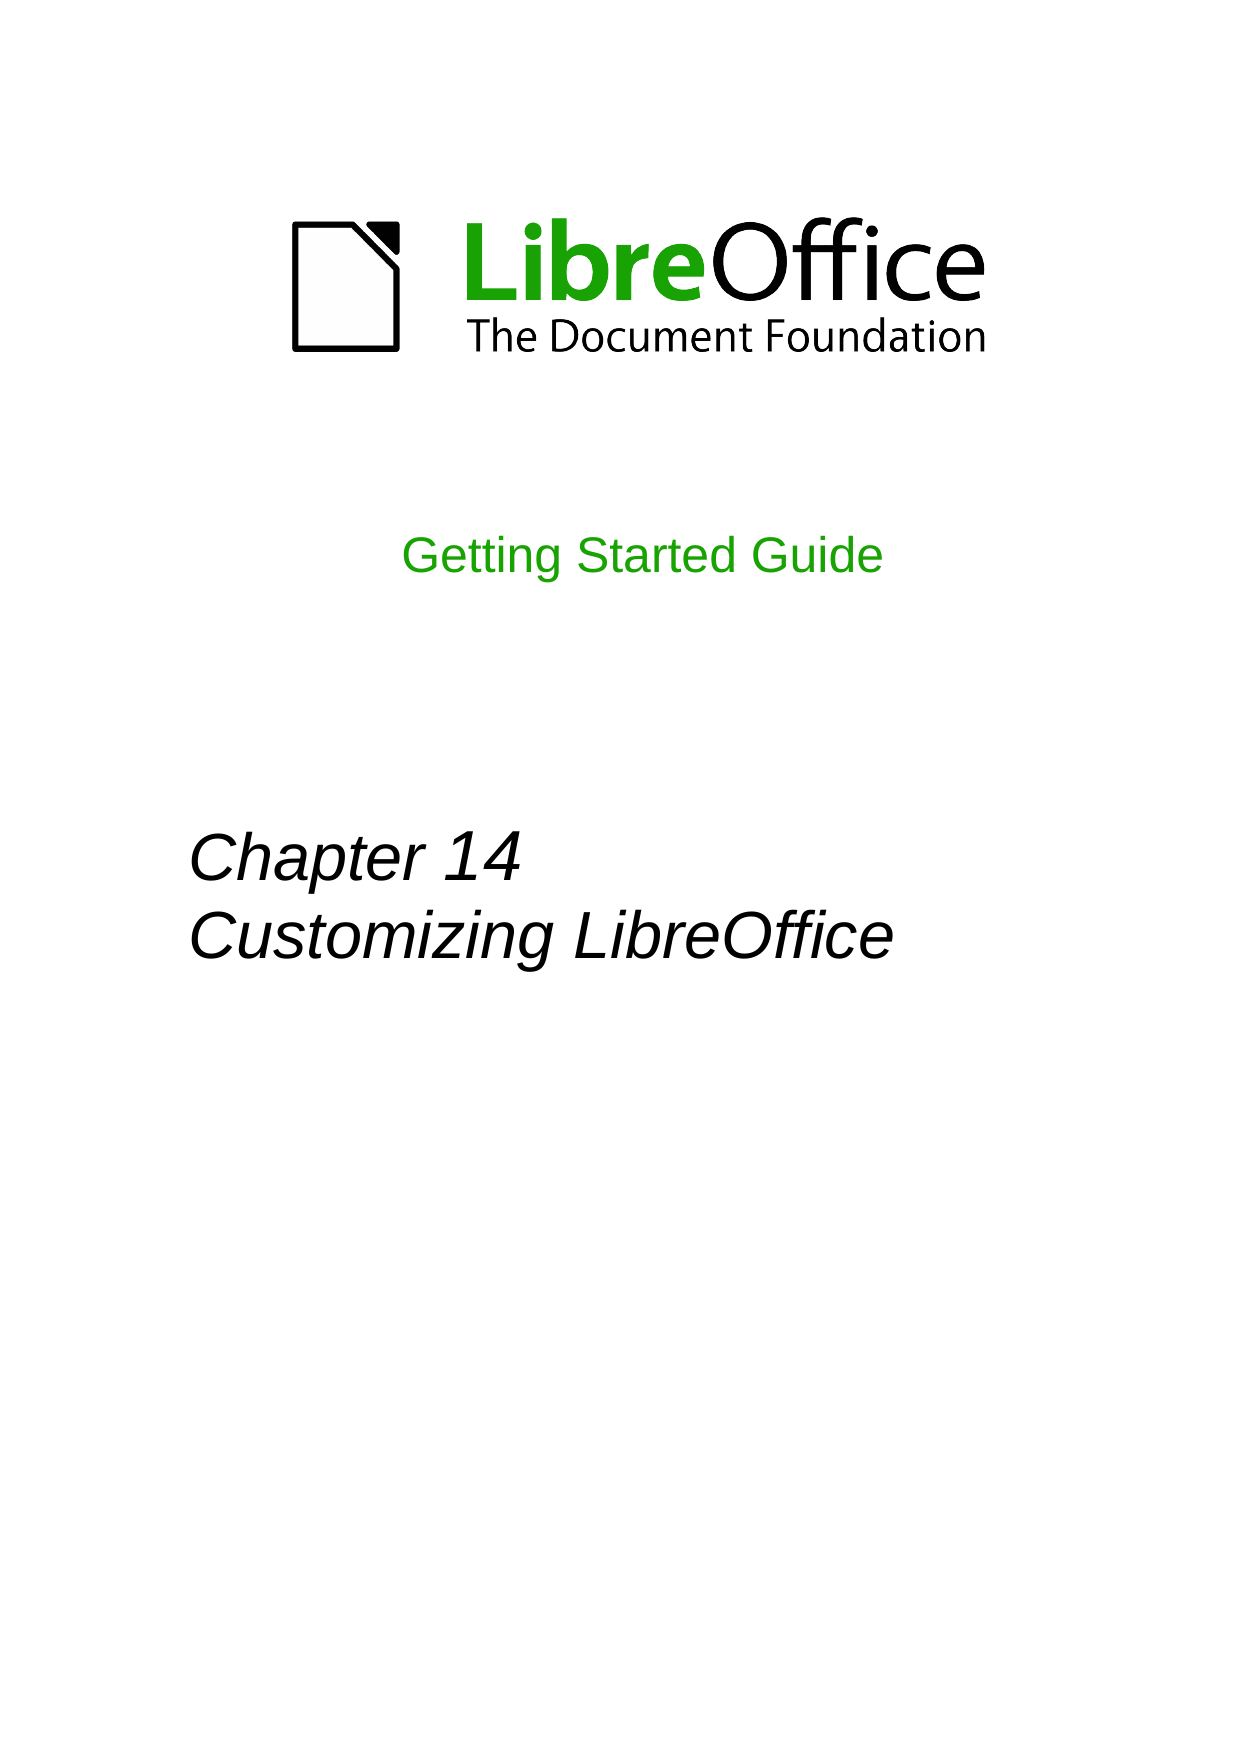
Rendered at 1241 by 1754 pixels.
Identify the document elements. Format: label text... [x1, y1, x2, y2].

subtitle Chapter 14 Customizing LibreOffice [188, 814, 1098, 972]
text Getting Started Guide [188, 526, 1098, 583]
picture [250, 186, 1035, 387]
